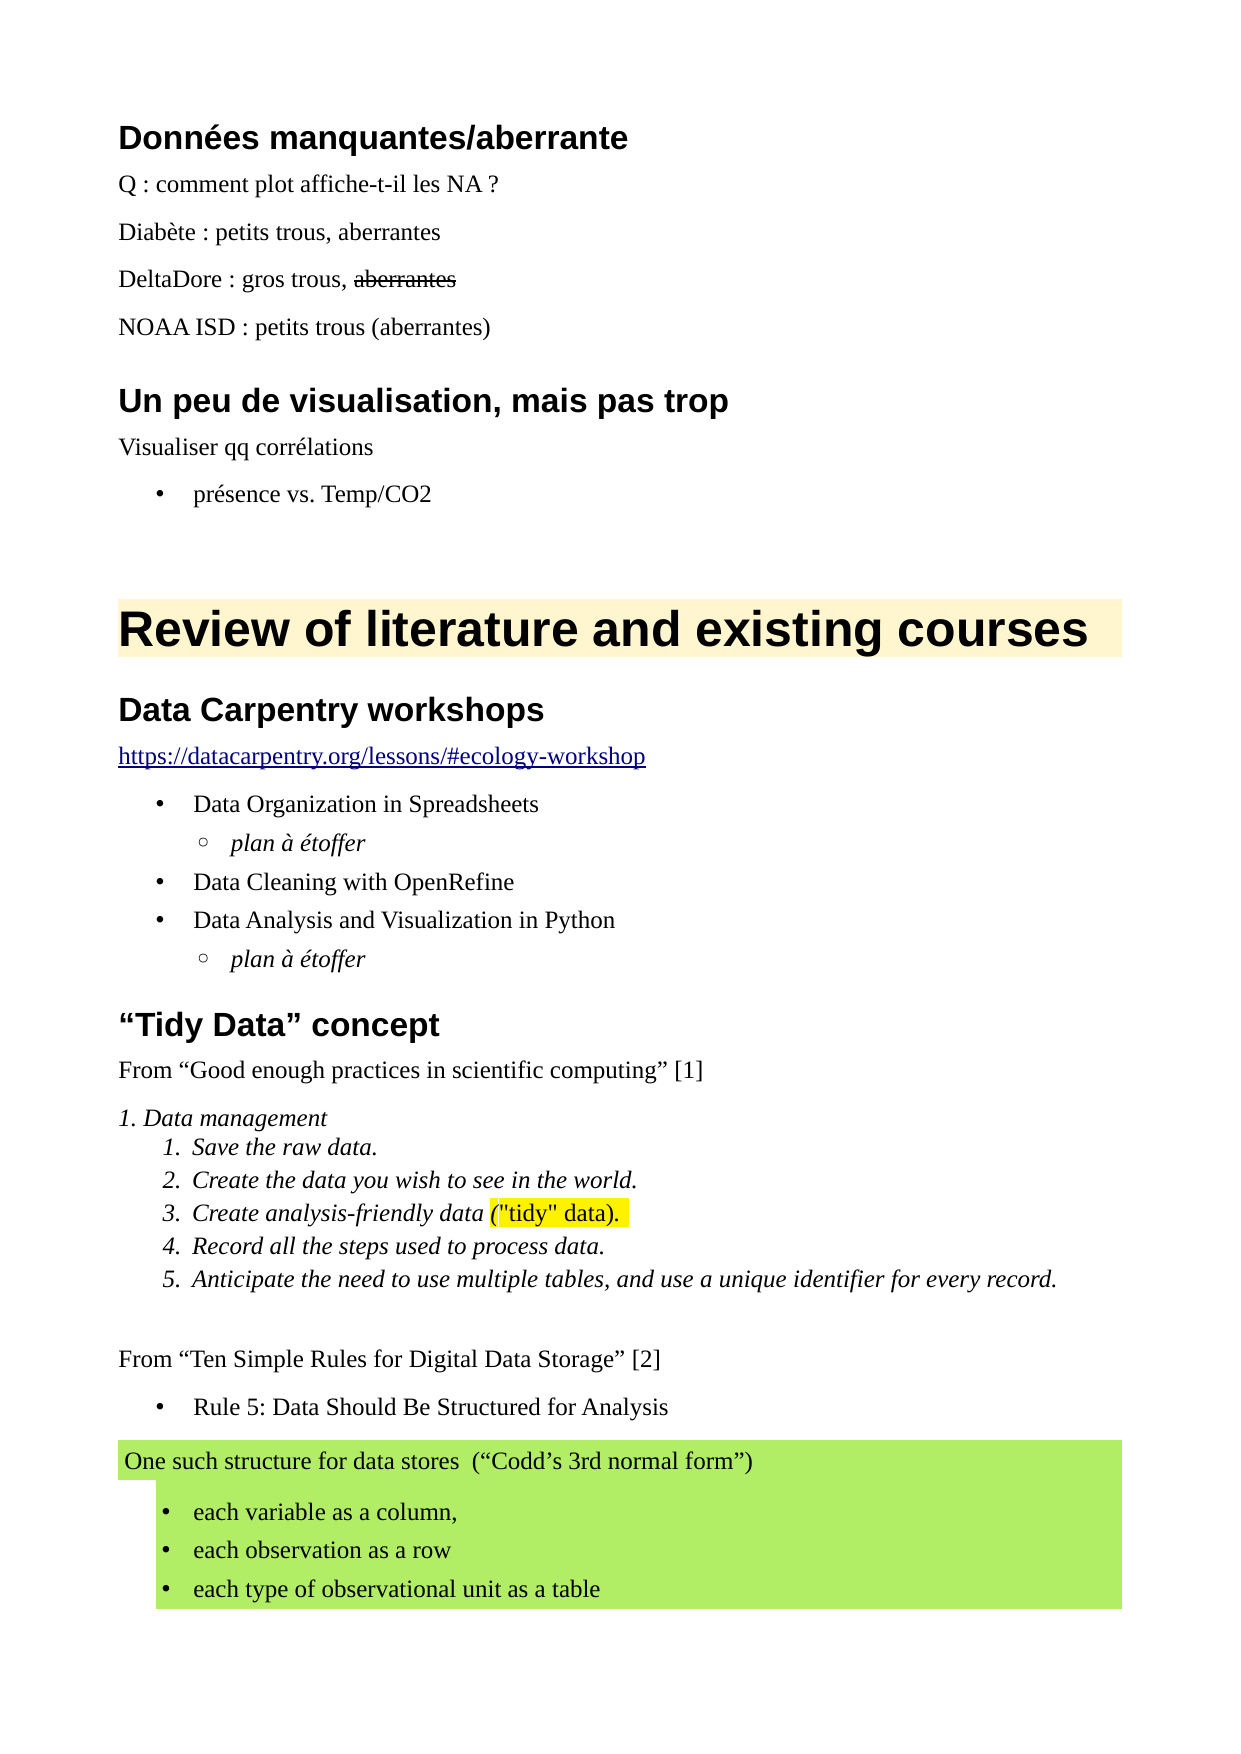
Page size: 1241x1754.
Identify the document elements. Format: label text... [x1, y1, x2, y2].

text https://datacarpentry.org/lessons/#ecology-workshop [118, 741, 1122, 770]
list Rule 5: Data Should Be Structured for Analysis [156, 1392, 1122, 1421]
subtitle Un peu de visualisation, mais pas trop [118, 381, 1122, 419]
text Diabète : petits trous, aberrantes [118, 217, 1122, 246]
text Visualiser qq corrélations [118, 432, 1122, 460]
subtitle Data Carpentry workshops [118, 690, 1122, 729]
text 1. Data management [118, 1103, 1122, 1132]
list Save the raw data. [162, 1132, 1122, 1161]
list each variable as a column, [156, 1491, 1122, 1525]
subtitle “Tidy Data” concept [118, 1004, 1122, 1043]
text One such structure for data stores (“Codd’s 3rd normal form”) [118, 1440, 1122, 1480]
list each type of observational unit as a table [156, 1568, 1122, 1609]
list Data Organization in Spreadsheets [156, 789, 1122, 817]
list Create the data you wish to see in the world. [162, 1165, 1122, 1194]
list présence vs. Temp/CO2 [156, 479, 1122, 508]
list Data Cleaning with OpenRefine [156, 867, 1122, 895]
list Record all the steps used to process data. [162, 1231, 1122, 1260]
text Q : comment plot affiche-t-il les NA ? [118, 169, 1122, 198]
text From “Good enough practices in scientific computing” [1] [118, 1056, 1122, 1084]
list each observation as a row [156, 1529, 1122, 1564]
list plan à étoffer [193, 828, 1122, 856]
text DeltaDore : gros trous, aberrantes [118, 264, 1122, 293]
list Create analysis-friendly data ("tidy" data). [162, 1198, 1122, 1227]
list Data Analysis and Visualization in Python [156, 906, 1122, 934]
list Anticipate the need to use multiple tables, and use a unique identifier for every record. [162, 1264, 1122, 1293]
subtitle Données manquantes/aberrante [118, 118, 1122, 157]
text NOAA ISD : petits trous (aberrantes) [118, 312, 1122, 341]
text From “Ten Simple Rules for Digital Data Storage” [2] [118, 1344, 1122, 1373]
subtitle Review of literature and existing courses [118, 599, 1122, 657]
list plan à étoffer [193, 944, 1122, 973]
